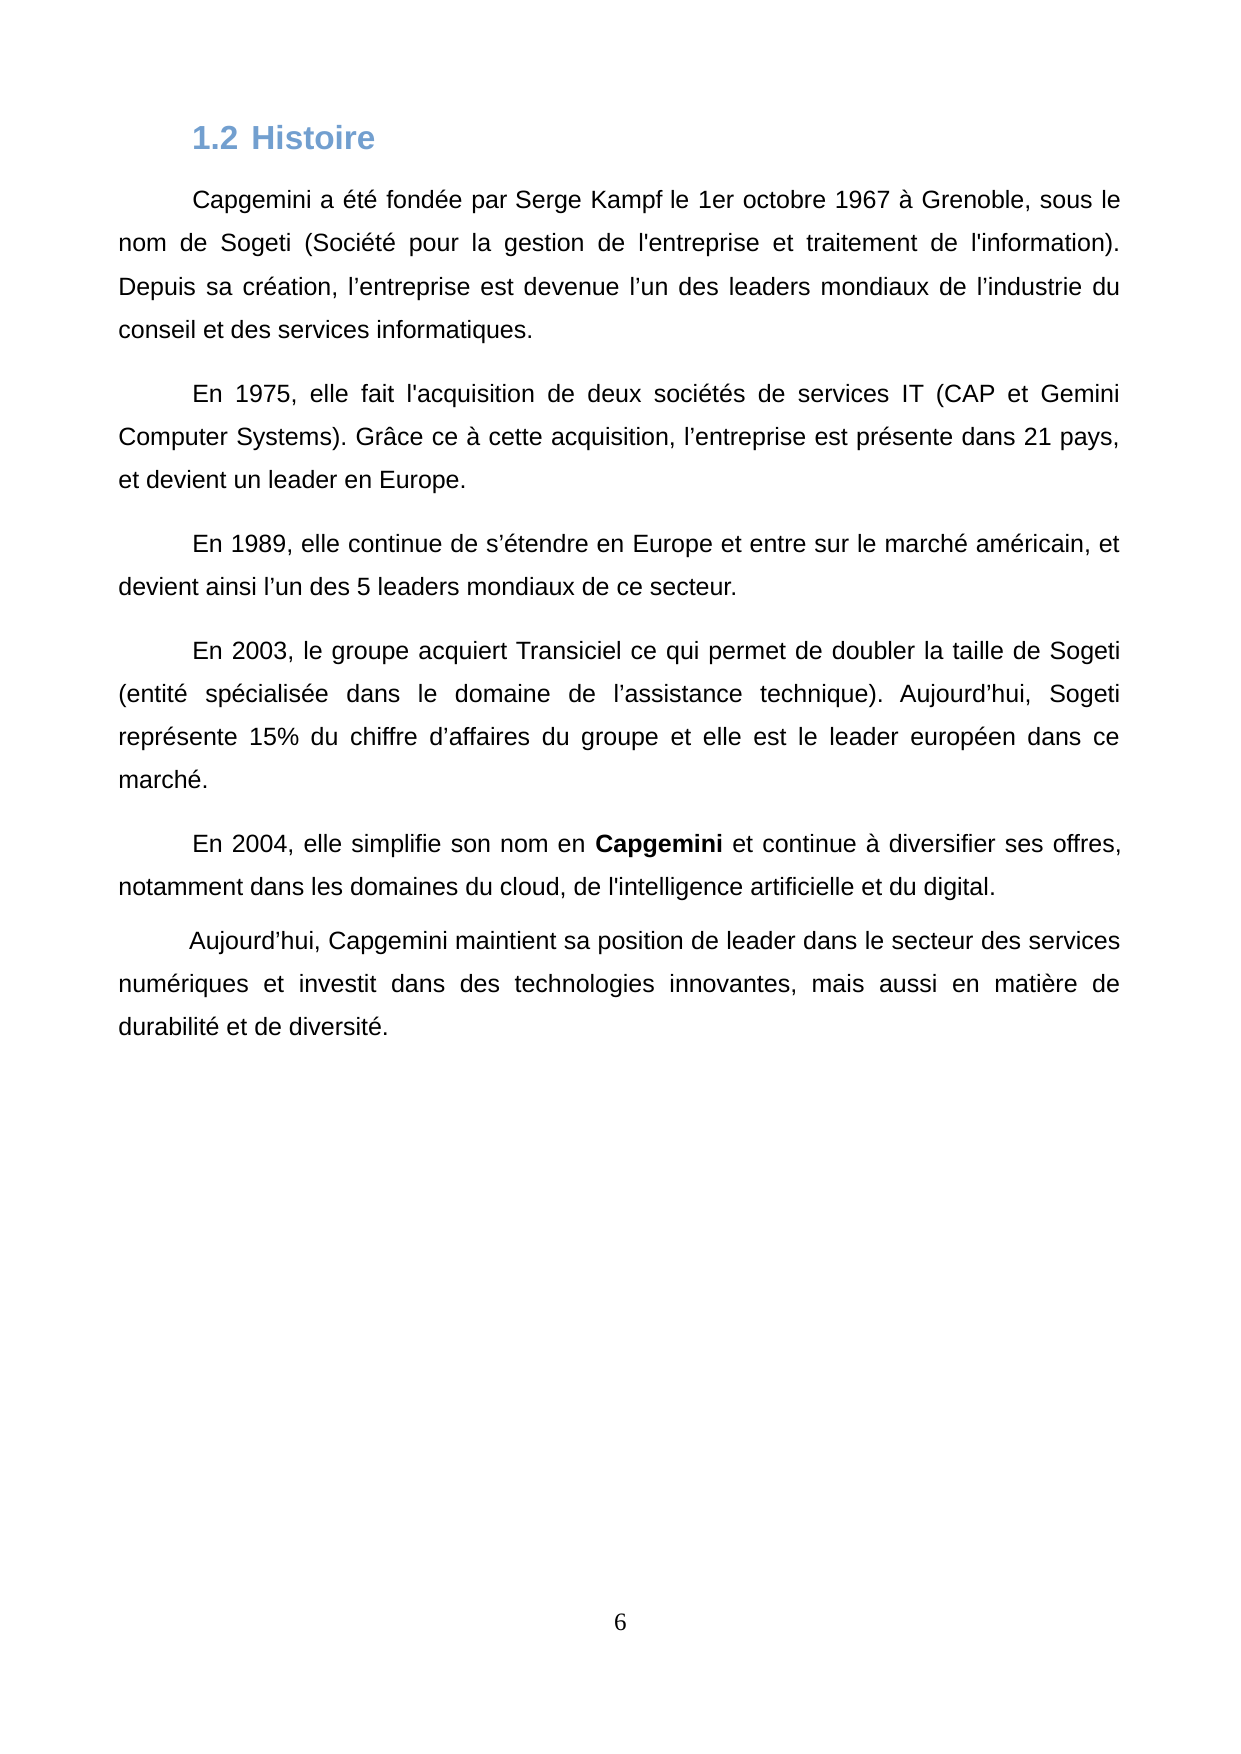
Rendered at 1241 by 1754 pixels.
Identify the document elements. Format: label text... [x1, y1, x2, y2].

text En 2003, le groupe acquiert Transiciel ce qui permet de doubler la taille de Sogeti (entité spécialisée dans le domaine de l’assistance technique). Aujourd’hui, Sogeti représente 15% du chiffre d’affaires du groupe et elle est le leader européen dans ce marché. [118, 636, 1122, 794]
text Capgemini a été fondée par Serge Kampf le 1er octobre 1967 à Grenoble, sous le nom de Sogeti (Société pour la gestion de l'entreprise et traitement de l'information). Depuis sa création, l’entreprise est devenue l’un des leaders mondiaux de l’industrie du conseil et des services informatiques. [118, 185, 1122, 343]
text En 1975, elle fait l'acquisition de deux sociétés de services IT (CAP et Gemini Computer Systems). Grâce ce à cette acquisition, l’entreprise est présente dans 21 pays, et devient un leader en Europe. [118, 378, 1122, 493]
text En 1989, elle continue de s’étendre en Europe et entre sur le marché américain, et devient ainsi l’un des 5 leaders mondiaux de ce secteur. [118, 529, 1122, 601]
text En 2004, elle simplifie son nom en Capgemini et continue à diversifier ses offres, notamment dans les domaines du cloud, de l'intelligence artificielle et du digital. [118, 829, 1122, 901]
subtitle Histoire [192, 118, 1122, 157]
text Aujourd’hui, Capgemini maintient sa position de leader dans le secteur des services numériques et investit dans des technologies innovantes, mais aussi en matière de durabilité et de diversité. [118, 926, 1122, 1041]
